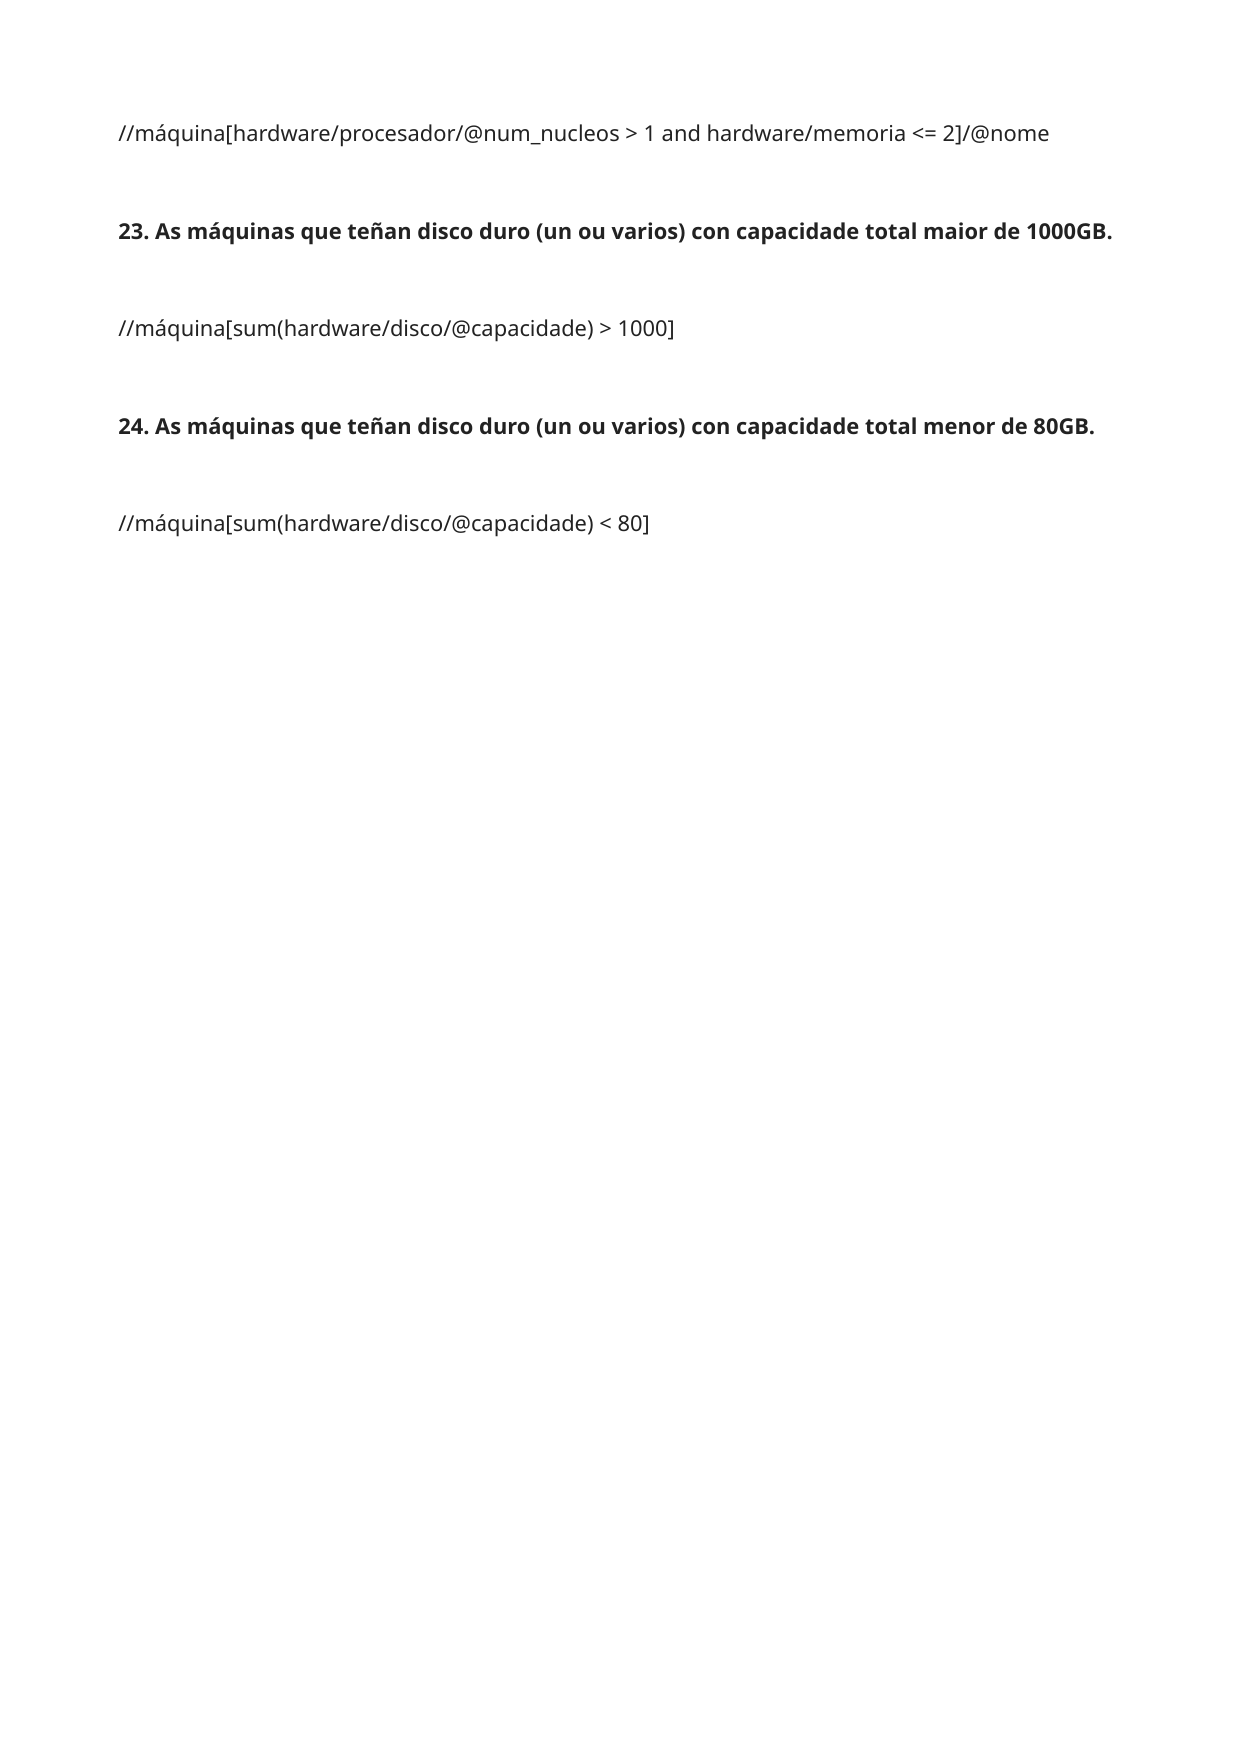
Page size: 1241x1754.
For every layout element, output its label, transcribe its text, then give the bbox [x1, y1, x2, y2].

text //máquina[sum(hardware/disco/@capacidade) > 1000] [118, 313, 1122, 343]
text 23. As máquinas que teñan disco duro (un ou varios) con capacidade total maior de 1000GB. [118, 216, 1122, 245]
text 24. As máquinas que teñan disco duro (un ou varios) con capacidade total menor de 80GB. [118, 411, 1122, 440]
text //máquina[sum(hardware/disco/@capacidade) < 80] [118, 508, 1122, 538]
text //máquina[hardware/procesador/@num_nucleos > 1 and hardware/memoria <= 2]/@nome [118, 118, 1122, 148]
